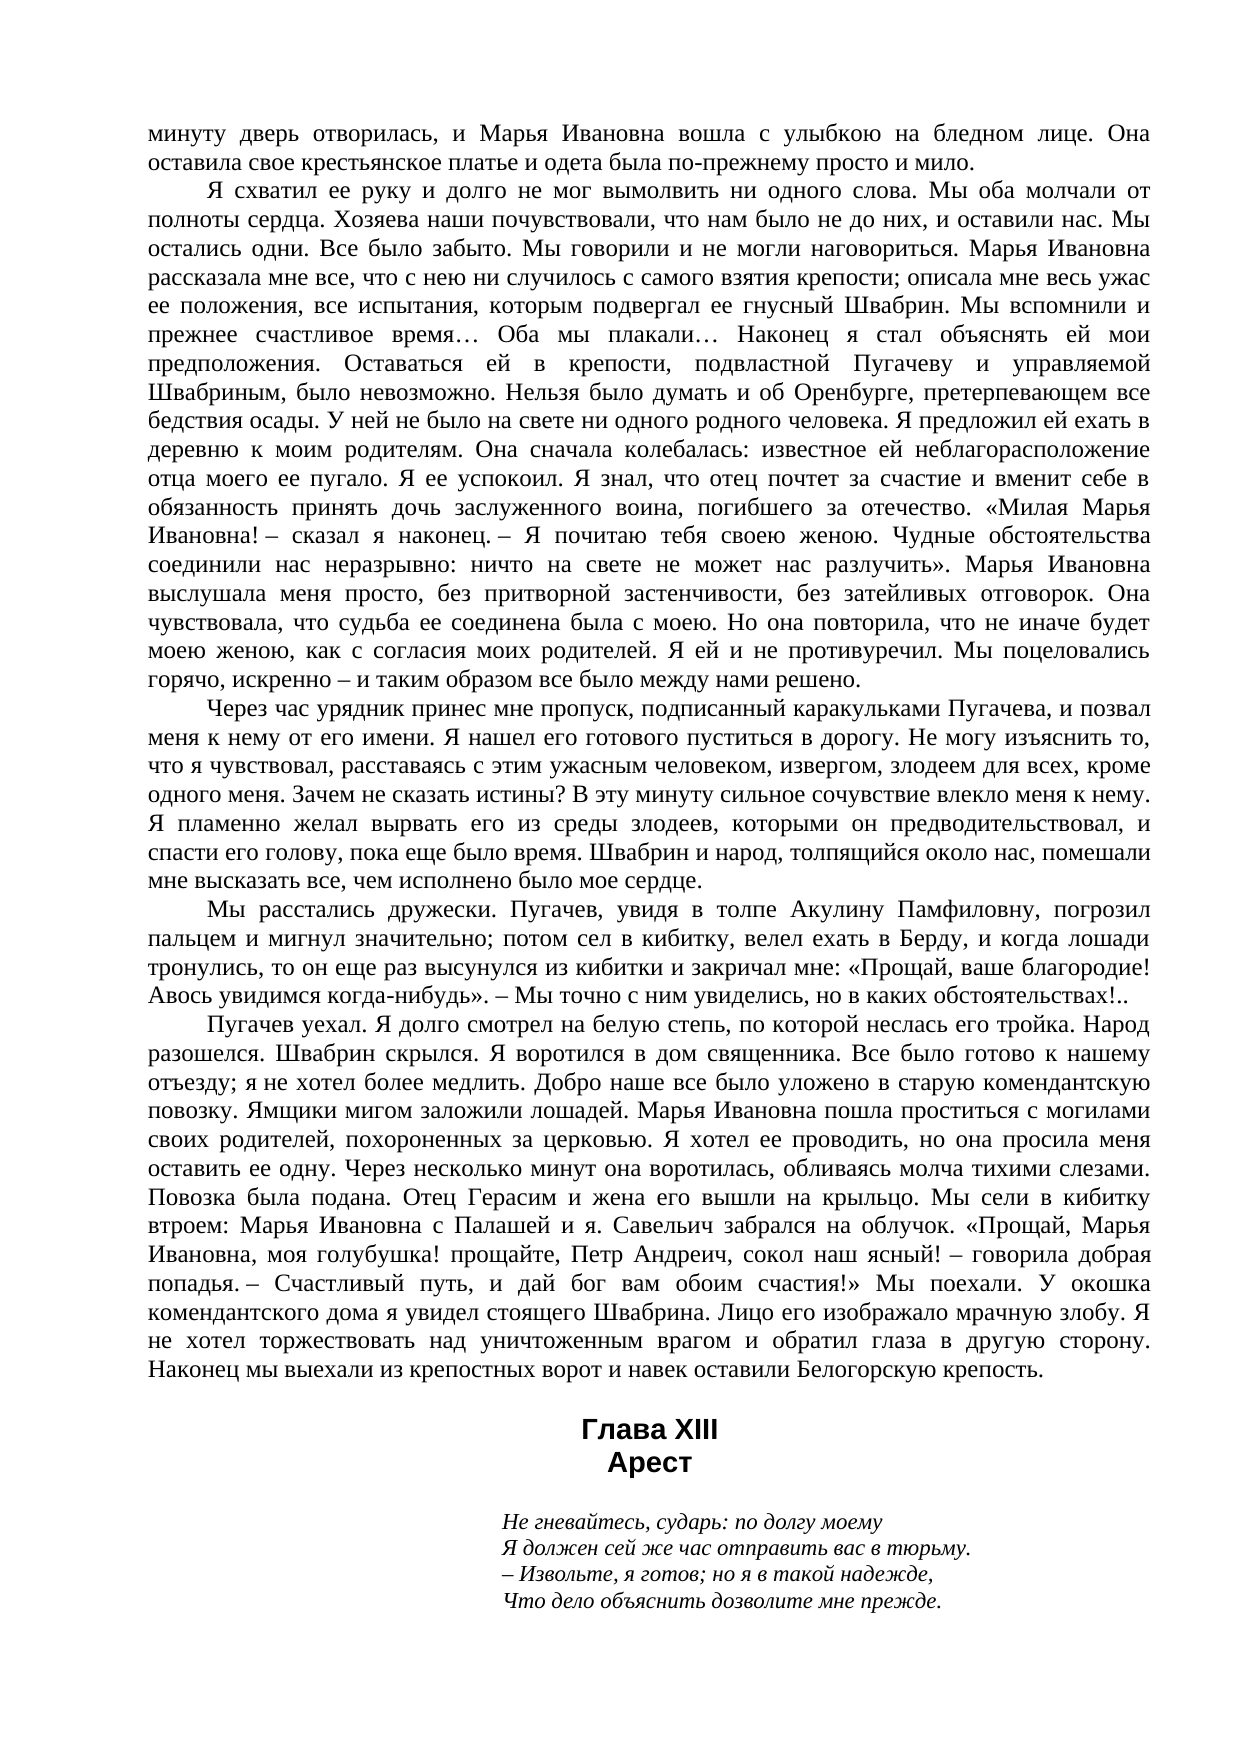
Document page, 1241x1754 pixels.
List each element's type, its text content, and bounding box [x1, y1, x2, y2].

text Не гневайтесь, сударь: по долгу моему [460, 1508, 1152, 1534]
text минуту дверь отворилась, и Марья Ивановна вошла с улыбкою на бледном лице. Она оставила свое крестьянское платье и одета была по‑прежнему просто и мило. [148, 118, 1152, 176]
text Мы расстались дружески. Пугачев, увидя в толпе Акулину Памфиловну, погрозил пальцем и мигнул значительно; потом сел в кибитку, велел ехать в Берду, и когда лошади тронулись, то он еще раз высунулся из кибитки и закричал мне: «Прощай, ваше благородие! Авось увидимся когда‑нибудь». – Мы точно с ним увиделись, но в каких обстоятельствах!.. [148, 894, 1152, 1009]
text Я должен сей же час отправить вас в тюрьму. [460, 1534, 1152, 1560]
text – Извольте, я готов; но я в такой надежде, [460, 1560, 1152, 1587]
subtitle Глава XIII [148, 1412, 1152, 1445]
text Что дело объяснить дозволите мне прежде. [460, 1587, 1152, 1613]
subtitle Арест [148, 1445, 1152, 1479]
text Я схватил ее руку и долго не мог вымолвить ни одного слова. Мы оба молчали от полноты сердца. Хозяева наши почувствовали, что нам было не до них, и оставили нас. Мы остались одни. Все было забыто. Мы говорили и не могли наговориться. Марья Ивановна рассказала мне все, что с нею ни случилось с самого взятия крепости; описала мне весь ужас ее положения, все испытания, которым подвергал ее гнусный Швабрин. Мы вспомнили и прежнее счастливое время… Оба мы плакали… Наконец я стал объяснять ей мои предположения. Оставаться ей в крепости, подвластной Пугачеву и управляемой Швабриным, было невозможно. Нельзя было думать и об Оренбурге, претерпевающем все бедствия осады. У ней не было на свете ни одного родного человека. Я предложил ей ехать в деревню к моим родителям. Она сначала колебалась: известное ей неблагорасположение отца моего ее пугало. Я ее успокоил. Я знал, что отец почтет за счастие и вменит себе в обязанность принять дочь заслуженного воина, погибшего за отечество. «Милая Марья Ивановна! – сказал я наконец. – Я почитаю тебя своею женою. Чудные обстоятельства соединили нас неразрывно: ничто на свете не может нас разлучить». Марья Ивановна выслушала меня просто, без притворной застенчивости, без затейливых отговорок. Она чувствовала, что судьба ее соединена была с моею. Но она повторила, что не иначе будет моею женою, как с согласия моих родителей. Я ей и не противуречил. Мы поцеловались горячо, искренно – и таким образом все было между нами решено. [148, 176, 1152, 693]
text Пугачев уехал. Я долго смотрел на белую степь, по которой неслась его тройка. Народ разошелся. Швабрин скрылся. Я воротился в дом священника. Все было готово к нашему отъезду; я не хотел более медлить. Добро наше все было уложено в старую комендантскую повозку. Ямщики мигом заложили лошадей. Марья Ивановна пошла проститься с могилами своих родителей, похороненных за церковью. Я хотел ее проводить, но она просила меня оставить ее одну. Через несколько минут она воротилась, обливаясь молча тихими слезами. Повозка была подана. Отец Герасим и жена его вышли на крыльцо. Мы сели в кибитку втроем: Марья Ивановна с Палашей и я. Савельич забрался на облучок. «Прощай, Марья Ивановна, моя голубушка! прощайте, Петр Андреич, сокол наш ясный! – говорила добрая попадья. – Счастливый путь, и дай бог вам обоим счастия!» Мы поехали. У окошка комендантского дома я увидел стоящего Швабрина. Лицо его изображало мрачную злобу. Я не хотел торжествовать над уничтоженным врагом и обратил глаза в другую сторону. Наконец мы выехали из крепостных ворот и навек оставили Белогорскую крепость. [148, 1009, 1152, 1383]
text Через час урядник принес мне пропуск, подписанный каракульками Пугачева, и позвал меня к нему от его имени. Я нашел его готового пуститься в дорогу. Не могу изъяснить то, что я чувствовал, расставаясь с этим ужасным человеком, извергом, злодеем для всех, кроме одного меня. Зачем не сказать истины? В эту минуту сильное сочувствие влекло меня к нему. Я пламенно желал вырвать его из среды злодеев, которыми он предводительствовал, и спасти его голову, пока еще было время. Швабрин и народ, толпящийся около нас, помешали мне высказать все, чем исполнено было мое сердце. [148, 693, 1152, 894]
